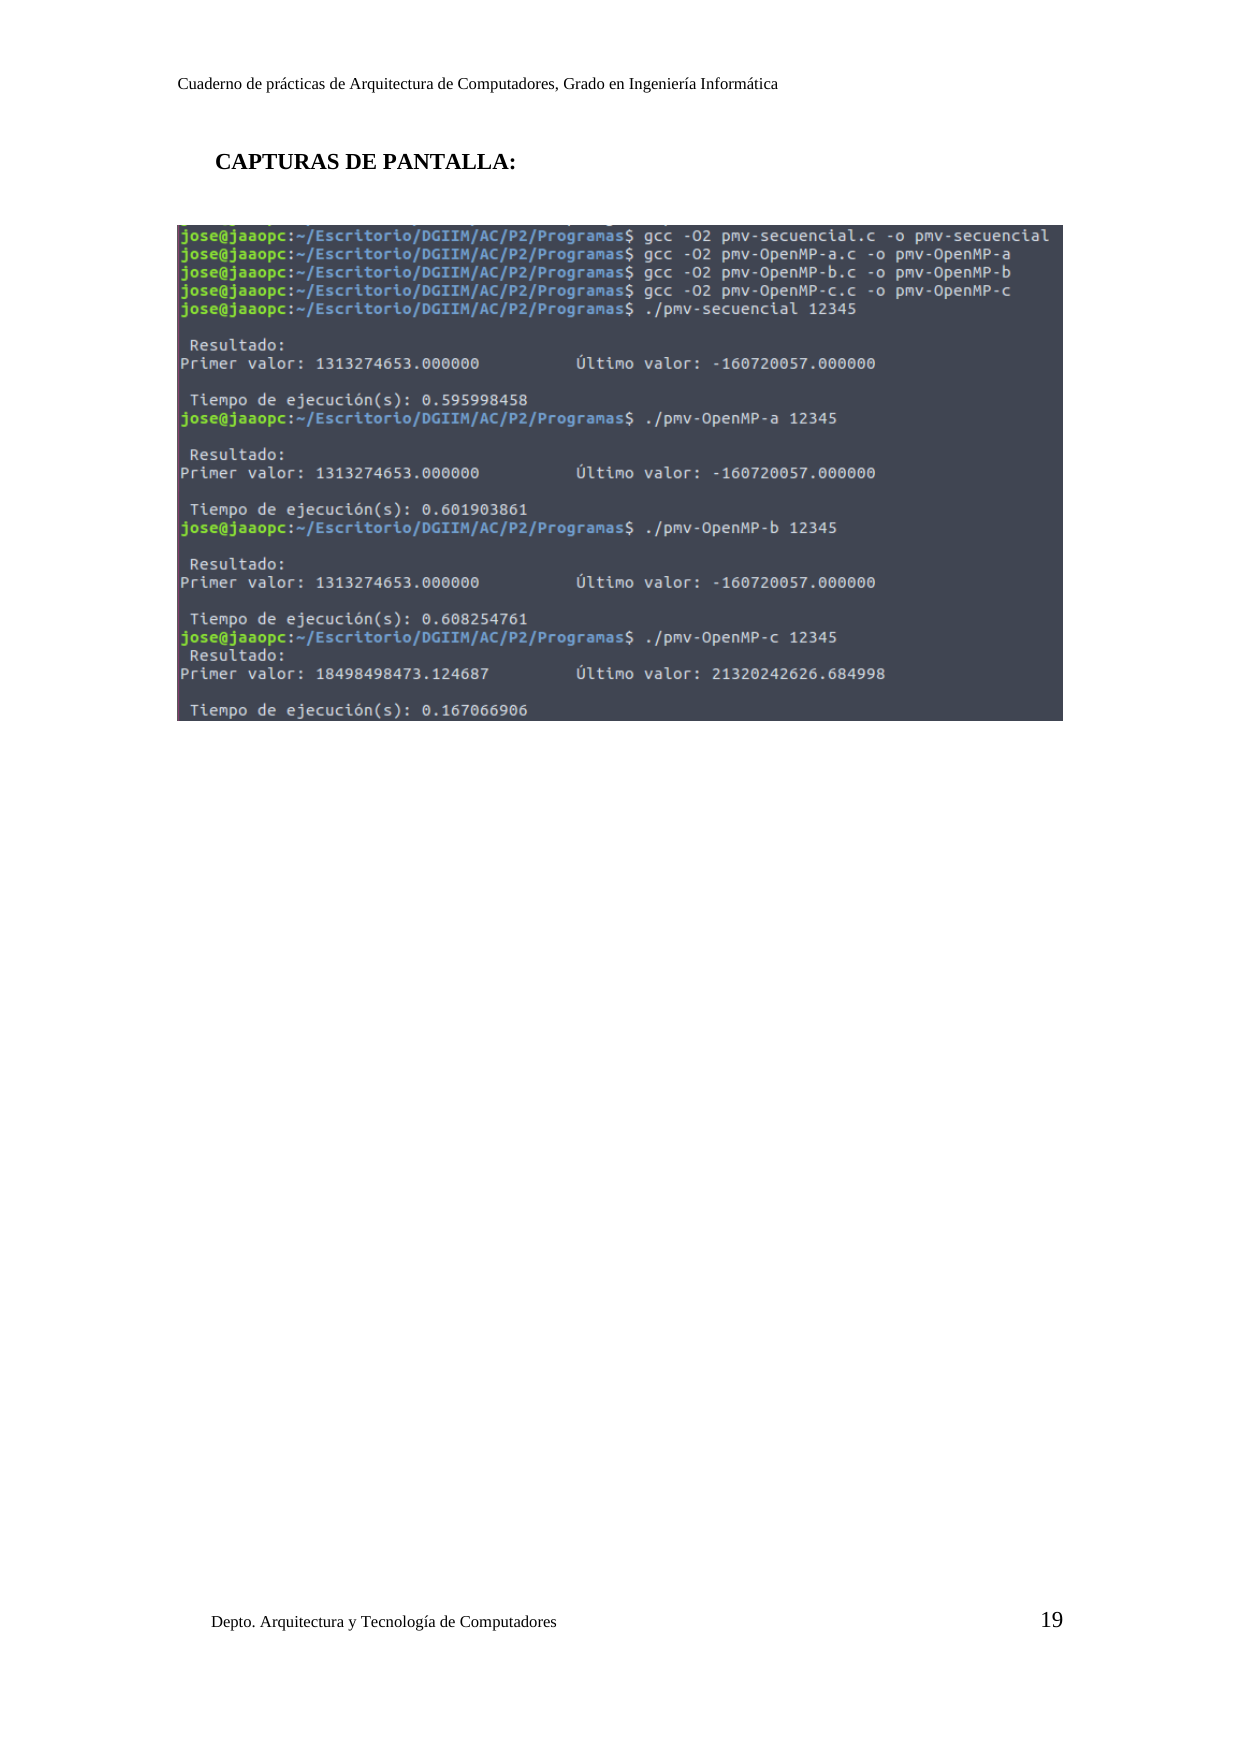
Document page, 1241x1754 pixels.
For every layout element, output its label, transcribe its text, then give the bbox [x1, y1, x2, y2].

picture [177, 225, 1063, 721]
text CAPTURAS DE PANTALLA: [215, 148, 1063, 174]
